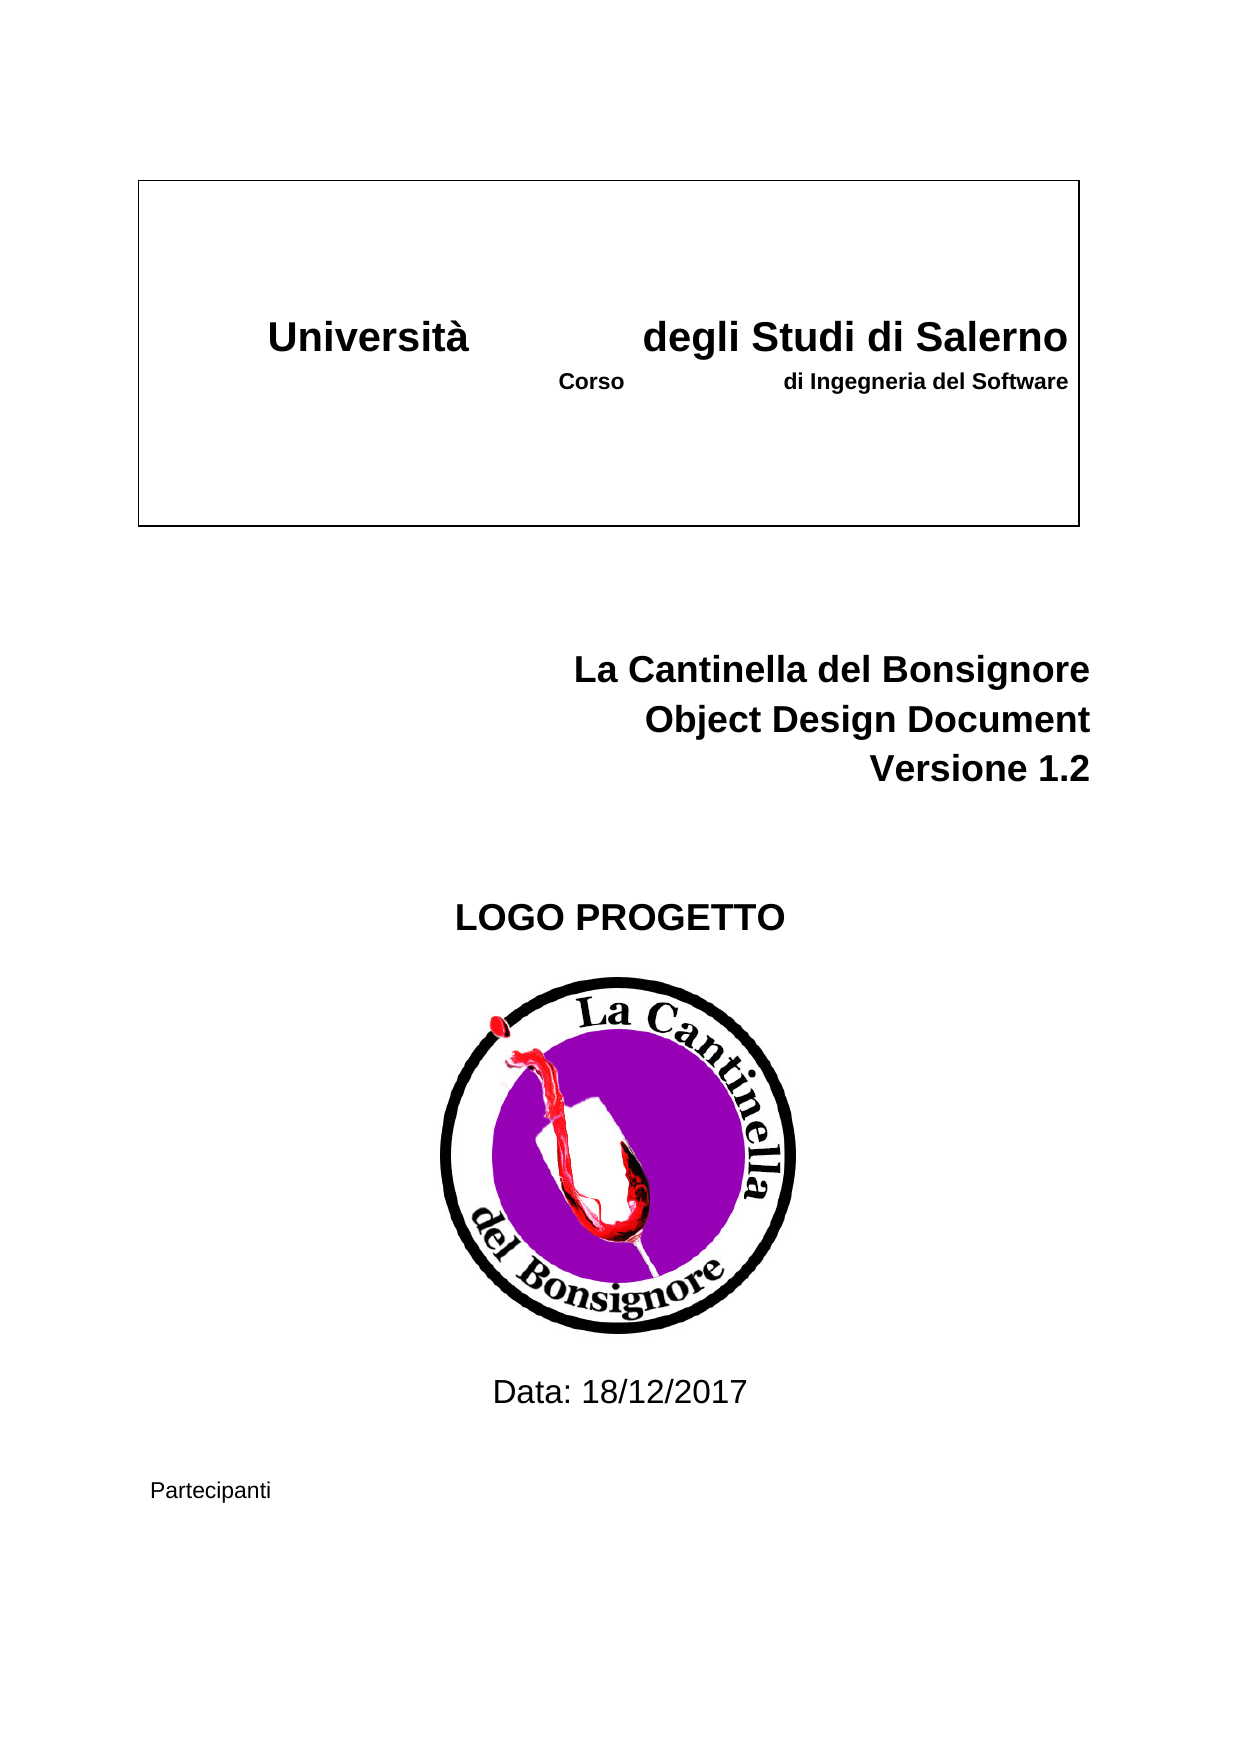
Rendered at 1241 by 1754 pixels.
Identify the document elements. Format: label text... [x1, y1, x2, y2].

text LOGO PROGETTO [150, 895, 1090, 938]
text Versione 1.2 [150, 747, 1090, 790]
text Partecipanti [150, 1477, 1090, 1503]
text La Cantinella del Bonsignore [150, 647, 1090, 691]
text Data: 18/12/2017 [150, 1372, 1090, 1411]
table_header Università degli Studi di Salerno Corso di Ingegneria del Software [139, 181, 1078, 525]
picture [337, 945, 898, 1366]
text Object Design Document [150, 697, 1090, 740]
